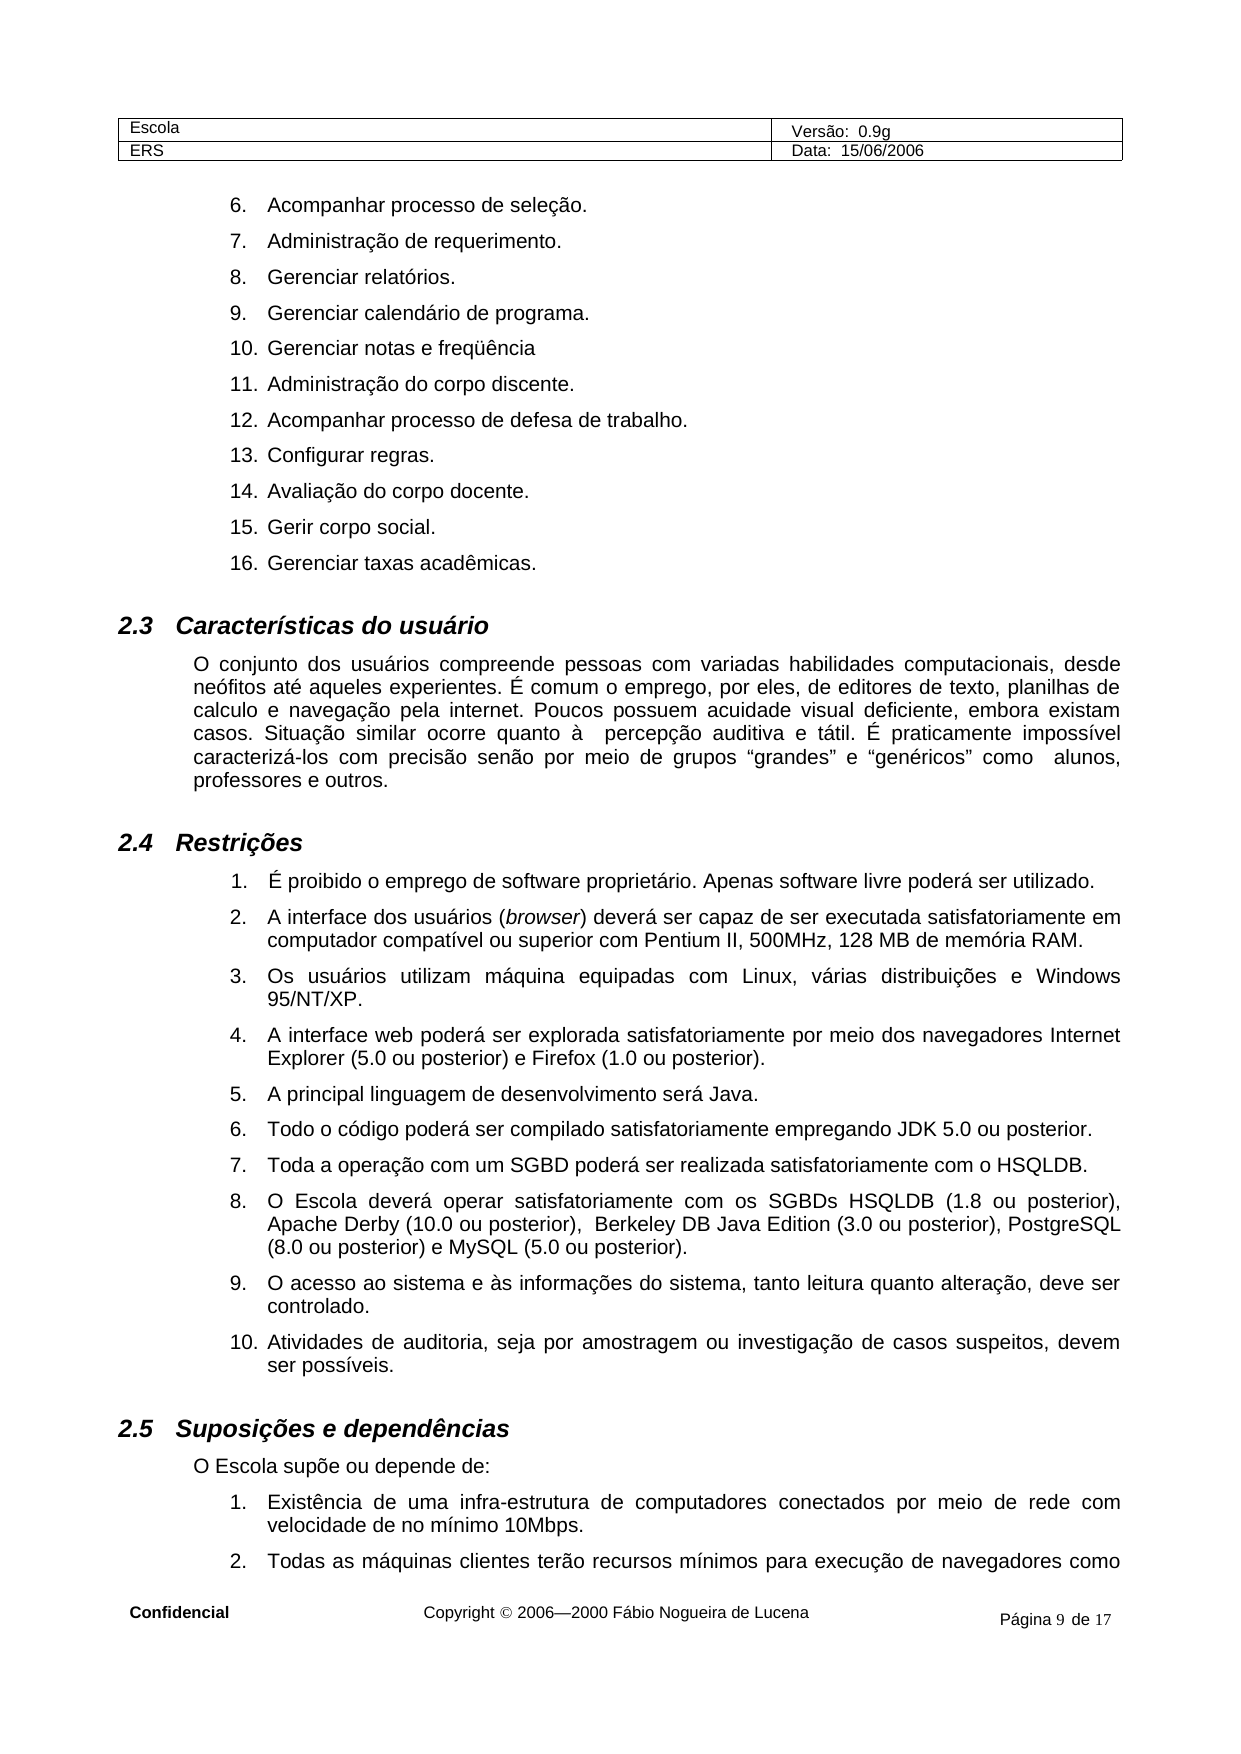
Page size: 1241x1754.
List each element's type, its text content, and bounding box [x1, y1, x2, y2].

list A interface dos usuários (browser) deverá ser capaz de ser executada satisfatoriamente em computador compatível ou superior com Pentium II, 500MHz, 128 MB de memória RAM. [229, 905, 1122, 952]
list É proibido o emprego de software proprietário. Apenas software livre poderá ser utilizado. [231, 869, 1122, 893]
list O Escola deverá operar satisfatoriamente com os SGBDs HSQLDB (1.8 ou posterior), Apache Derby (10.0 ou posterior), Berkeley DB Java Edition (3.0 ou posterior), PostgreSQL (8.0 ou posterior) e MySQL (5.0 ou posterior). [229, 1189, 1122, 1259]
list Gerenciar calendário de programa. [229, 301, 1122, 324]
list Toda a operação com um SGBD poderá ser realizada satisfatoriamente com o HSQLDB. [229, 1154, 1122, 1177]
list Avaliação do corpo docente. [229, 480, 1122, 503]
list A principal linguagem de desenvolvimento será Java. [229, 1082, 1122, 1105]
subtitle Características do usuário [118, 612, 1122, 640]
list Atividades de auditoria, seja por amostragem ou investigação de casos suspeitos, devem ser possíveis. [229, 1331, 1122, 1377]
text O conjunto dos usuários compreende pessoas com variadas habilidades computacionais, desde neófitos até aqueles experientes. É comum o emprego, por eles, de editores de texto, planilhas de calculo e navegação pela internet. Poucos possuem acuidade visual deficiente, embora existam casos. Situação similar ocorre quanto à percepção auditiva e tátil. É praticamente impossível caracterizá-los com precisão senão por meio de grupos “grandes” e “genéricos” como alunos, professores e outros. [193, 652, 1122, 792]
list Todo o código poderá ser compilado satisfatoriamente empregando JDK 5.0 ou posterior. [229, 1118, 1122, 1141]
list O acesso ao sistema e às informações do sistema, tanto leitura quanto alteração, deve ser controlado. [229, 1272, 1122, 1318]
list Existência de uma infra-estrutura de computadores conectados por meio de rede com velocidade de no mínimo 10Mbps. [229, 1491, 1122, 1537]
text O Escola supõe ou depende de: [193, 1455, 1122, 1478]
list Administração do corpo discente. [229, 372, 1122, 396]
subtitle Restrições [118, 829, 1122, 857]
list Gerenciar relatórios. [229, 265, 1122, 288]
list Administração de requerimento. [229, 229, 1122, 253]
list Acompanhar processo de seleção. [229, 194, 1122, 217]
list Gerenciar notas e freqüência [229, 337, 1122, 360]
list Gerenciar taxas acadêmicas. [229, 551, 1122, 574]
list Acompanhar processo de defesa de trabalho. [229, 408, 1122, 431]
list Gerir corpo social. [229, 515, 1122, 539]
list Todas as máquinas clientes terão recursos mínimos para execução de navegadores como [229, 1549, 1122, 1573]
list Os usuários utilizam máquina equipadas com Linux, várias distribuições e Windows 95/NT/XP. [229, 964, 1122, 1011]
list A interface web poderá ser explorada satisfatoriamente por meio dos navegadores Internet Explorer (5.0 ou posterior) e Firefox (1.0 ou posterior). [229, 1023, 1122, 1070]
list Configurar regras. [229, 444, 1122, 467]
subtitle Suposições e dependências [118, 1414, 1122, 1442]
